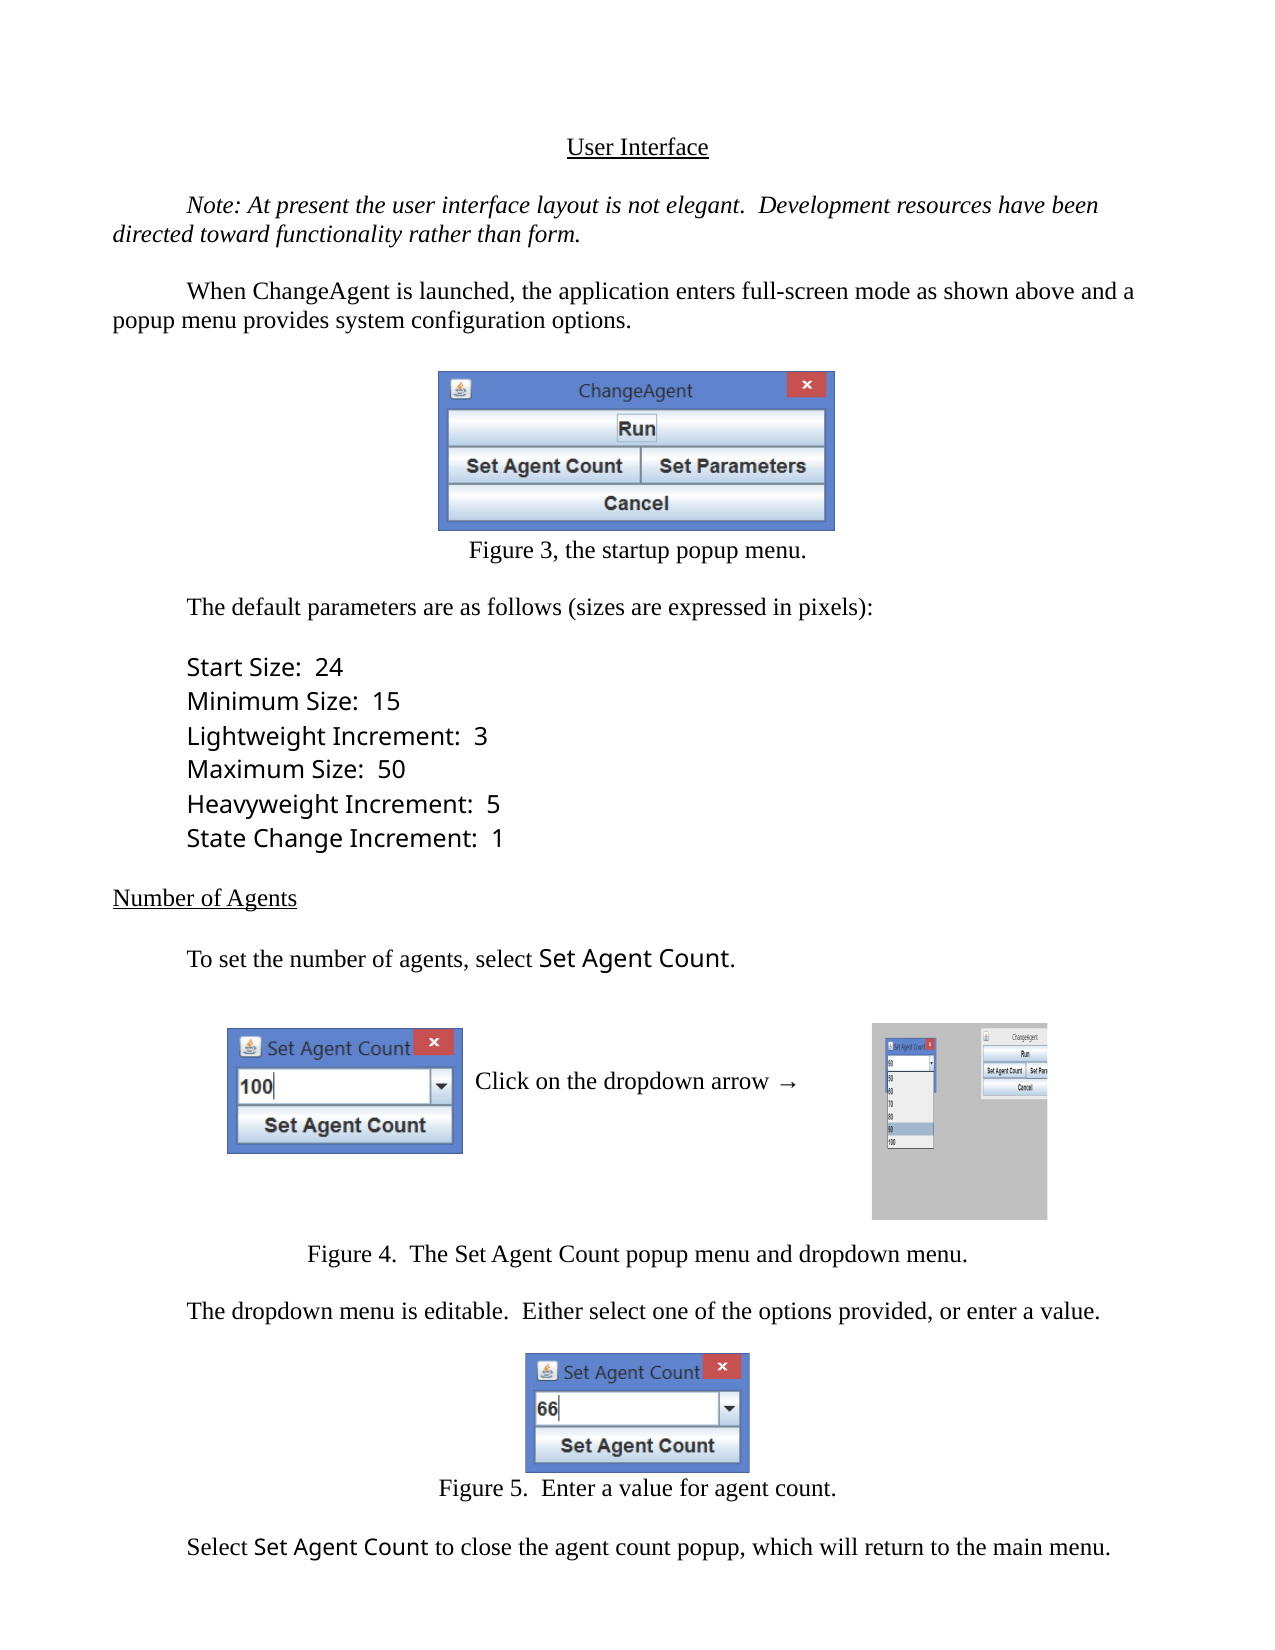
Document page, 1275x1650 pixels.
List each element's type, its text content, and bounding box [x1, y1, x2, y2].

text [899, 1066, 1162, 1095]
text State Change Increment: 1 [112, 820, 1162, 854]
text Maximum Size: 50 [112, 752, 1162, 786]
text Lightweight Increment: 3 [112, 718, 1162, 752]
text Heavyweight Increment: 5 [112, 786, 1162, 820]
text Start Size: 24 [112, 650, 1162, 684]
picture [438, 371, 835, 531]
text Click on the dropdown arrow → [463, 1066, 871, 1095]
text Figure 3, the startup popup menu. [112, 535, 1162, 564]
text The dropdown menu is editable. Either select one of the options provided, or enter a value. [112, 1296, 1162, 1325]
text Note: At present the user interface layout is not elegant. Development resources have been directed toward functionality rather than form. [112, 190, 1162, 247]
text [112, 1066, 227, 1095]
picture [871, 1023, 899, 1153]
text Figure 4. The Set Agent Count popup menu and dropdown menu. [112, 1239, 1162, 1267]
text To set the number of agents, select Set Agent Count. [112, 941, 1162, 975]
picture [525, 1353, 750, 1473]
text User Interface [112, 132, 1162, 161]
text When ChangeAgent is launched, the application enters full-screen mode as shown above and a popup menu provides system configuration options. [112, 276, 1162, 334]
picture [227, 1028, 463, 1154]
text The default parameters are as follows (sizes are expressed in pixels): [112, 592, 1162, 621]
text Select Set Agent Count to close the agent count popup, which will return to the main menu. [112, 1530, 1162, 1562]
text Figure 5. Enter a value for agent count. [112, 1354, 1162, 1502]
text Minimum Size: 15 [112, 684, 1162, 718]
text Number of Agents [112, 883, 1162, 912]
